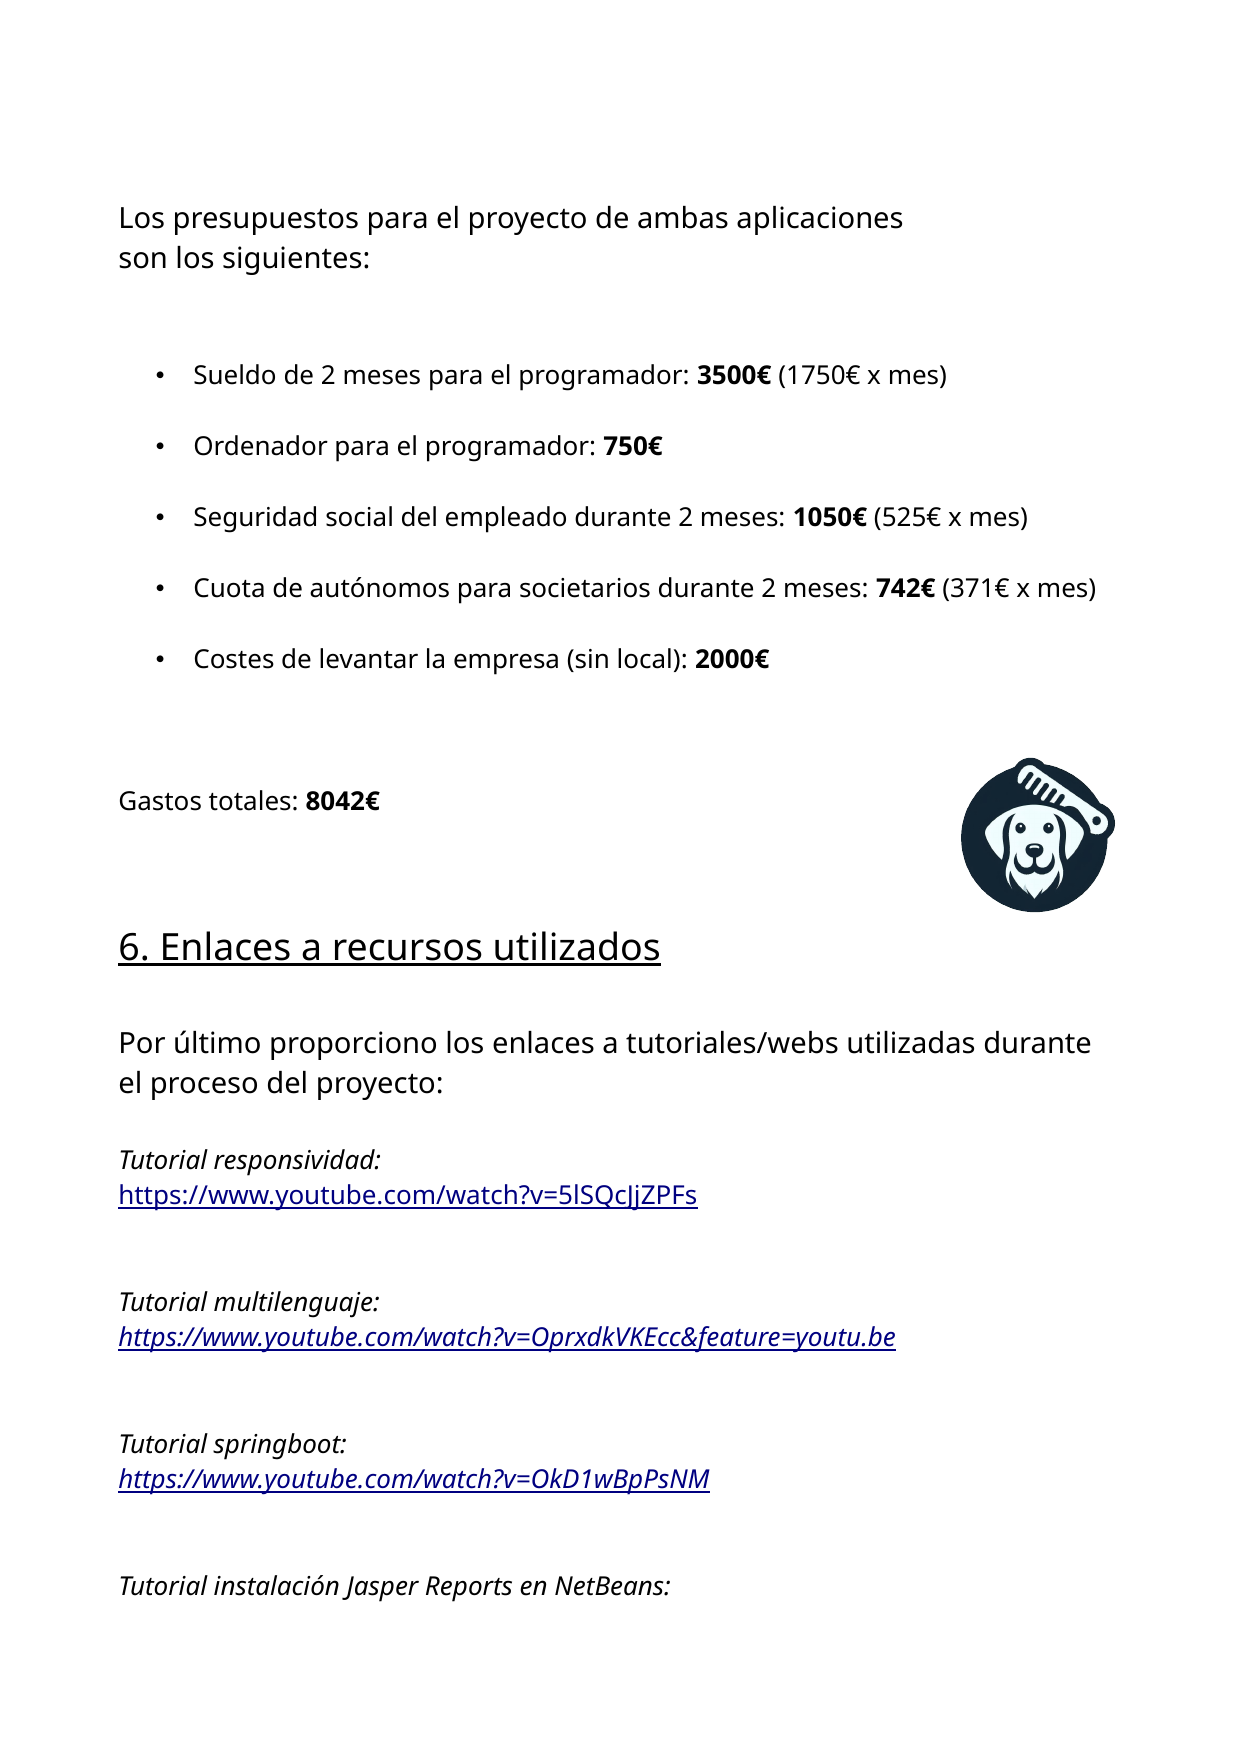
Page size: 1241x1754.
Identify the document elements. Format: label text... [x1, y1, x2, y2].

text Tutorial instalación Jasper Reports en NetBeans: [118, 1567, 1122, 1603]
text son los siguientes: [118, 237, 1122, 277]
list Ordenador para el programador: 750€ [156, 427, 1122, 463]
text https://www.youtube.com/watch?v=OprxdkVKEcc&feature=youtu.be [118, 1319, 1122, 1354]
list Seguridad social del empleado durante 2 meses: 1050€ (525€ x mes) [156, 498, 1122, 534]
text Gastos totales: 8042€ [118, 782, 957, 818]
text Tutorial responsividad: https://www.youtube.com/watch?v=5lSQcJjZPFs [118, 1141, 1122, 1212]
list Costes de levantar la empresa (sin local): 2000€ [156, 640, 1122, 676]
text Tutorial multilenguaje: [118, 1283, 1122, 1319]
text Los presupuestos para el proyecto de ambas aplicaciones [118, 197, 1122, 237]
list Cuota de autónomos para societarios durante 2 meses: 742€ (371€ x mes) [156, 569, 1122, 605]
text Tutorial springboot: https://www.youtube.com/watch?v=OkD1wBpPsNM [118, 1425, 1122, 1496]
list Sueldo de 2 meses para el programador: 3500€ (1750€ x mes) [156, 356, 1122, 392]
text 6. Enlaces a recursos utilizados [118, 920, 1122, 971]
picture [957, 754, 1118, 917]
text Por último proporciono los enlaces a tutoriales/webs utilizadas durante el proceso del proyecto: [118, 1022, 1122, 1102]
